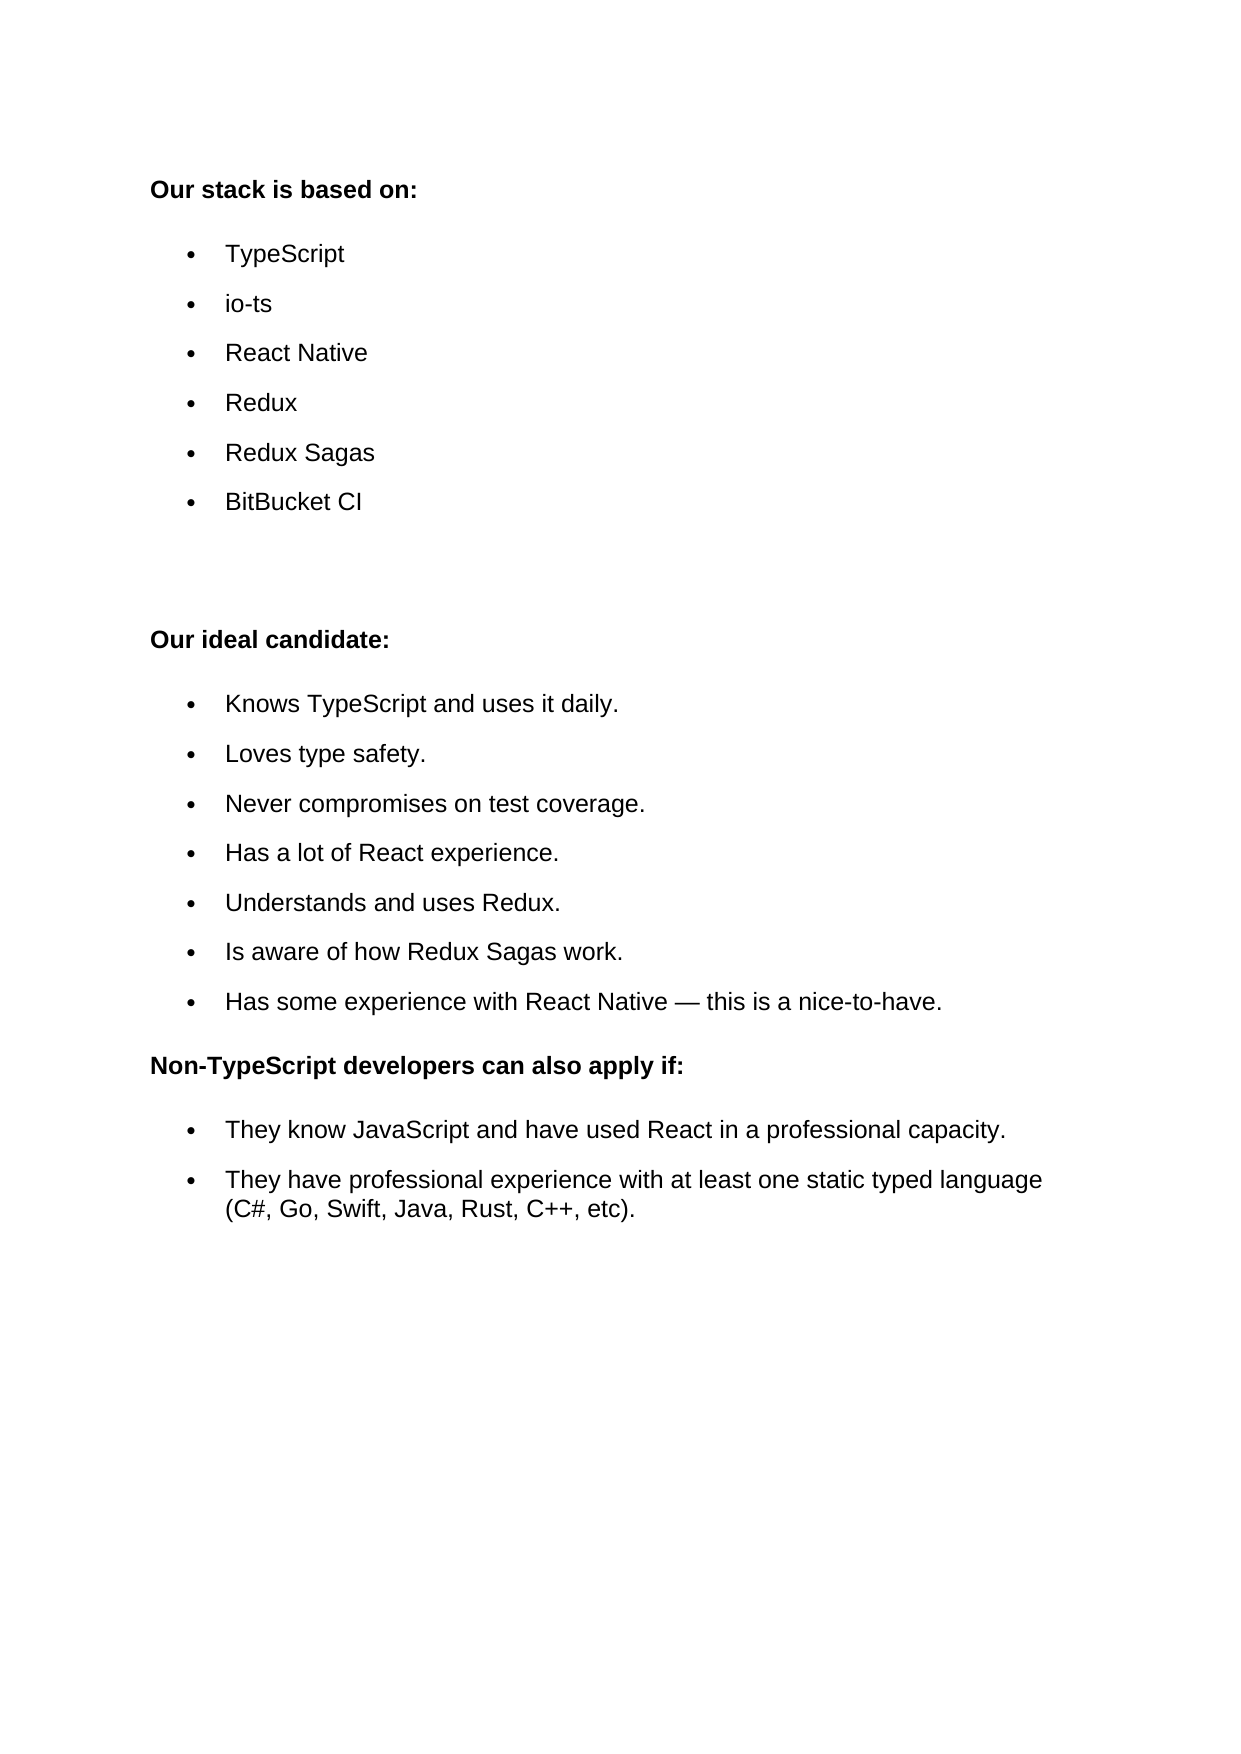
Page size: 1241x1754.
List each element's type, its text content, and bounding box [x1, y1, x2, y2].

text Our stack is based on: [150, 175, 1090, 204]
list Never compromises on test coverage. [187, 788, 1090, 817]
list Is aware of how Redux Sagas work. [187, 937, 1090, 966]
text Non-TypeScript developers can also apply if: [150, 1051, 1090, 1080]
list BitBucket CI [187, 487, 1090, 516]
list io-ts [187, 289, 1090, 317]
text Our ideal candidate: [150, 625, 1090, 654]
list TypeScript [187, 239, 1090, 268]
list Redux Sagas [187, 437, 1090, 466]
list Understands and uses Redux. [187, 888, 1090, 916]
list Knows TypeScript and uses it daily. [187, 689, 1090, 718]
list They have professional experience with at least one static typed language (C#, Go, Swift, Java, Rust, C++, etc). [187, 1165, 1090, 1222]
list Has a lot of React experience. [187, 838, 1090, 867]
list Has some experience with React Native — this is a nice-to-have. [187, 987, 1090, 1016]
list Loves type safety. [187, 739, 1090, 768]
list Redux [187, 388, 1090, 417]
list They know JavaScript and have used React in a professional capacity. [187, 1115, 1090, 1144]
list React Native [187, 338, 1090, 367]
